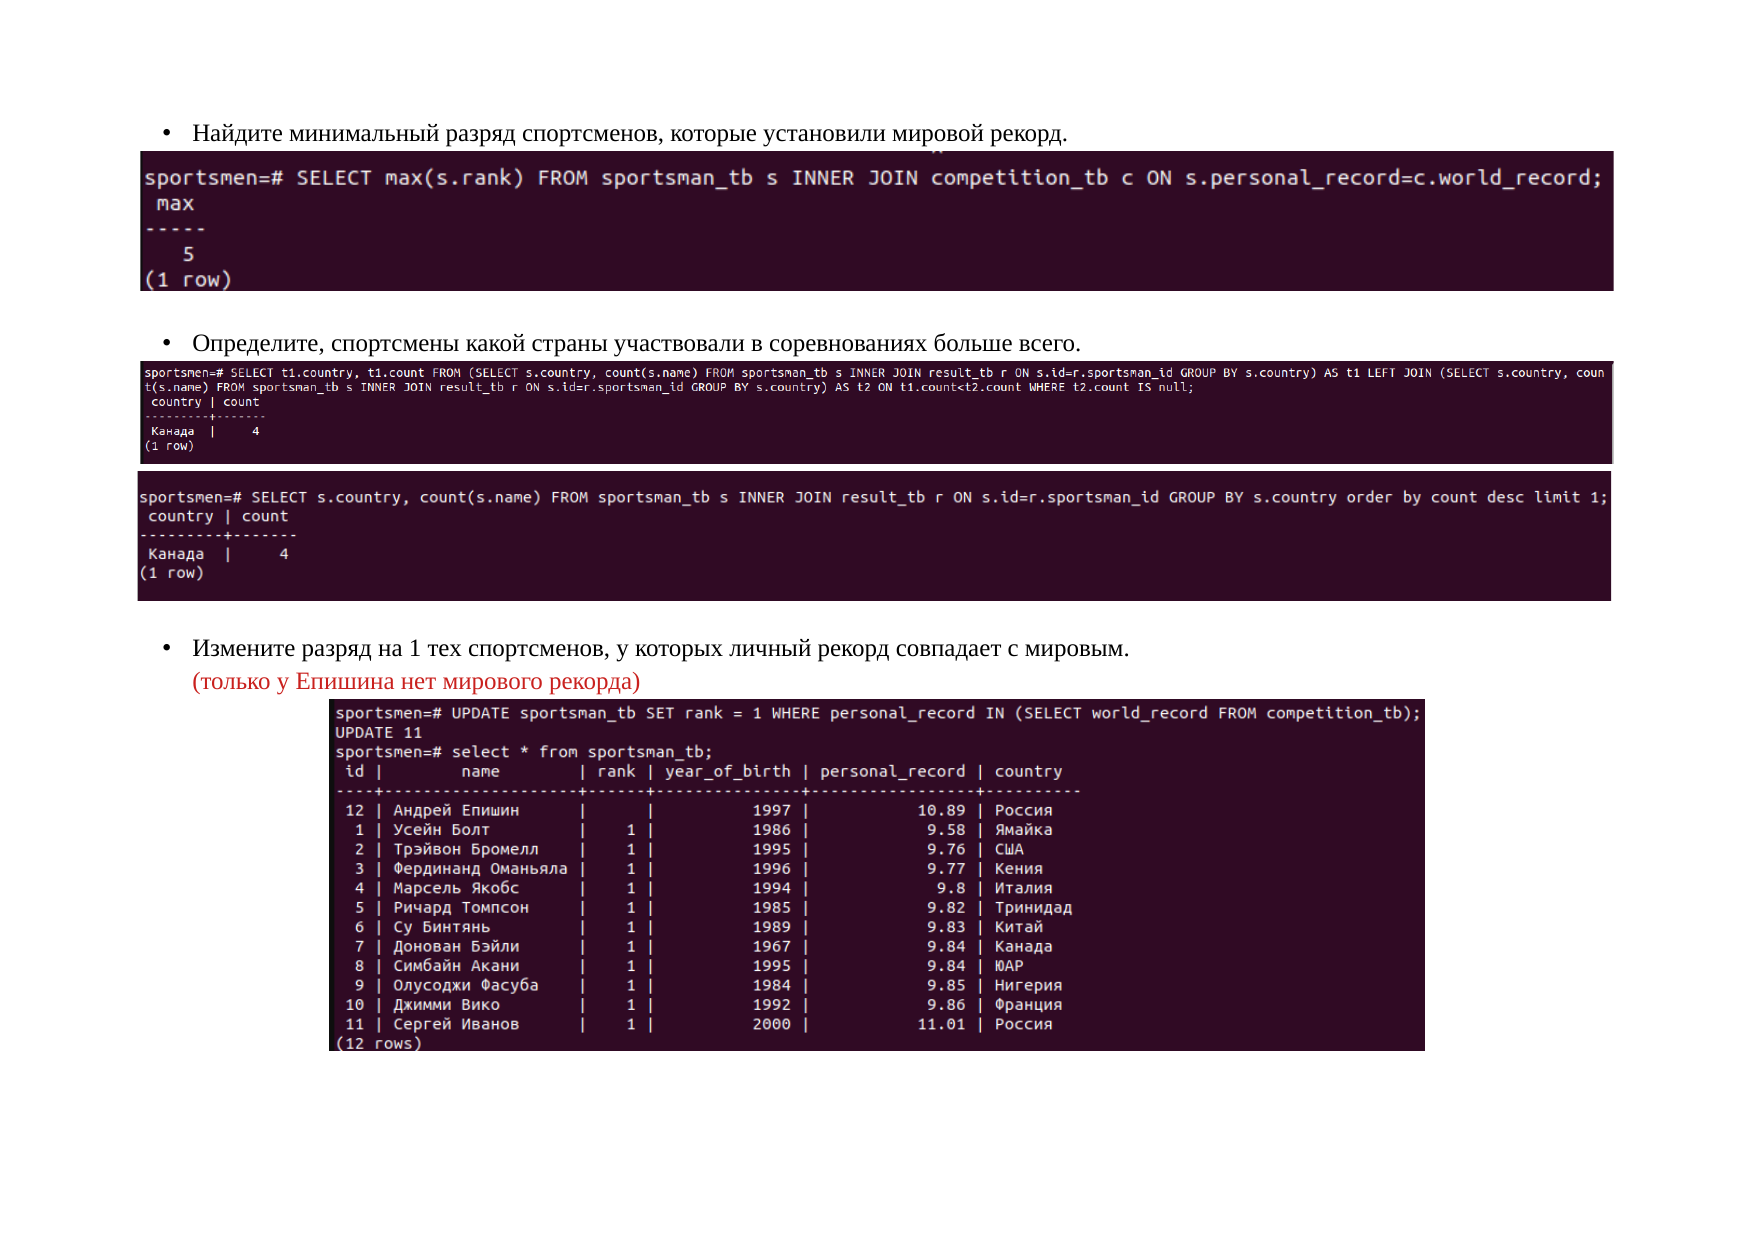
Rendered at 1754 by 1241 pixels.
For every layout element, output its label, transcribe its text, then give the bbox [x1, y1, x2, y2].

list Измените разряд на 1 тех спортсменов, у которых личный рекорд совпадает с мировым. [162, 633, 1636, 662]
picture [140, 361, 1614, 464]
list Найдите минимальный разряд спортсменов, которые установили мировой рекорд. [162, 118, 1636, 147]
picture [137, 471, 1612, 601]
picture [329, 699, 1425, 1051]
text (только у Епишина нет мирового рекорда) [118, 666, 1636, 695]
picture [140, 151, 1614, 291]
list Определите, спортсмены какой страны участвовали в соревнованиях больше всего. [162, 328, 1636, 357]
